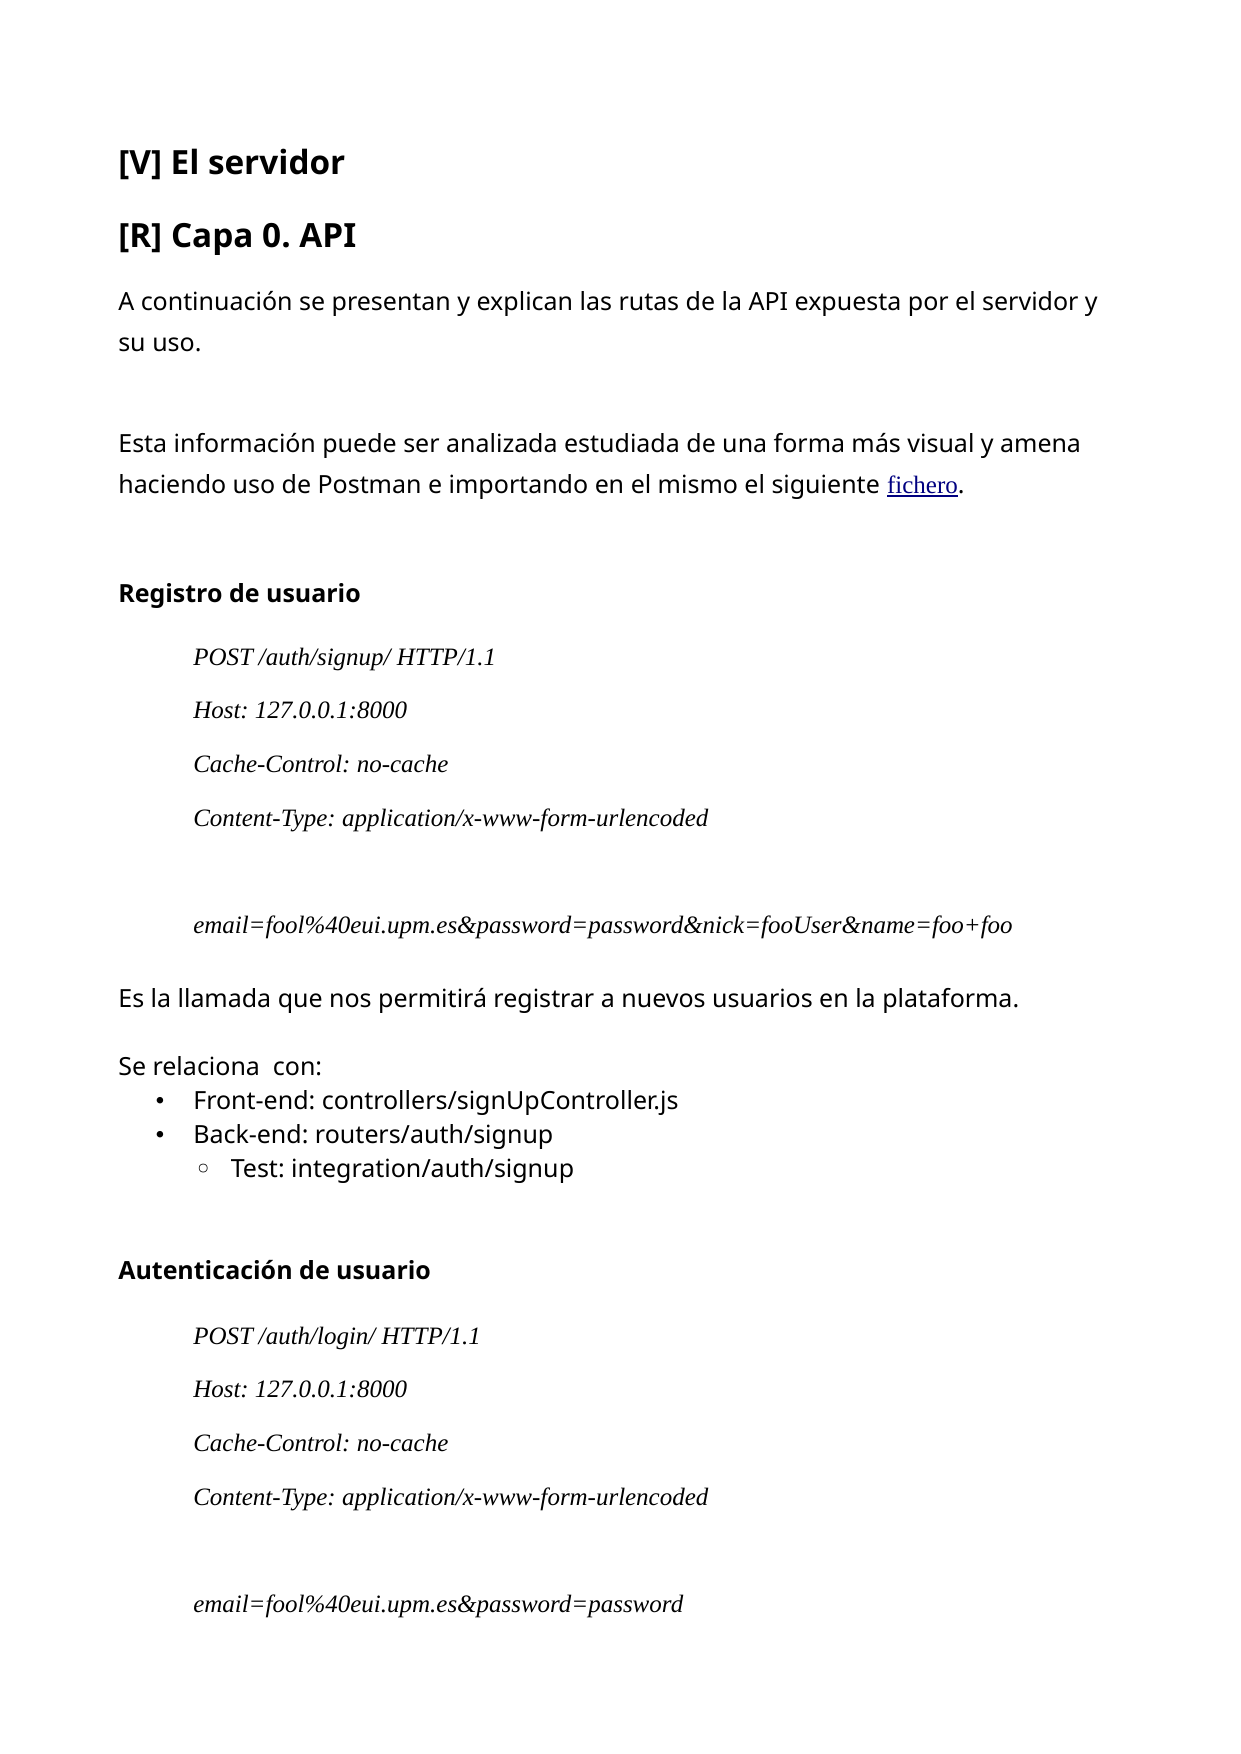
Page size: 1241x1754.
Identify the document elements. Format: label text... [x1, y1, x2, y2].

text Se relaciona con: [118, 1048, 1122, 1082]
text Autenticación de usuario [118, 1253, 1122, 1287]
text Content-Type: application/x-www-form-urlencoded [193, 803, 1019, 832]
text Host: 127.0.0.1:8000 [193, 1374, 1122, 1403]
subtitle A continuación se presentan y explican las rutas de la API expuesta por el servidor y su uso. [118, 284, 1122, 393]
list Front-end: controllers/signUpController.js [156, 1082, 1122, 1117]
text Cache-Control: no-cache [193, 749, 1019, 778]
text Es la llamada que nos permitirá registrar a nuevos usuarios en la plataforma. [118, 980, 1122, 1014]
text Content-Type: application/x-www-form-urlencoded [193, 1482, 1122, 1511]
list Back-end: routers/auth/signup [156, 1117, 1122, 1151]
subtitle [V] El servidor [118, 139, 1122, 184]
subtitle Esta información puede ser analizada estudiada de una forma más visual y amena haciendo uso de Postman e importando en el mismo el siguiente fichero. [118, 426, 1122, 501]
text email=fool%40eui.upm.es&password=password&nick=fooUser&name=foo+foo [193, 910, 1019, 968]
text Host: 127.0.0.1:8000 [193, 695, 1019, 724]
text POST /auth/login/ HTTP/1.1 [193, 1321, 1122, 1349]
text POST /auth/signup/ HTTP/1.1 [193, 642, 1019, 670]
subtitle Registro de usuario [118, 535, 1122, 610]
text Cache-Control: no-cache [193, 1428, 1122, 1457]
text email=fool%40eui.upm.es&password=password [193, 1589, 1122, 1618]
subtitle [R] Capa 0. API [118, 211, 1122, 257]
list Test: integration/auth/signup [193, 1151, 1122, 1185]
